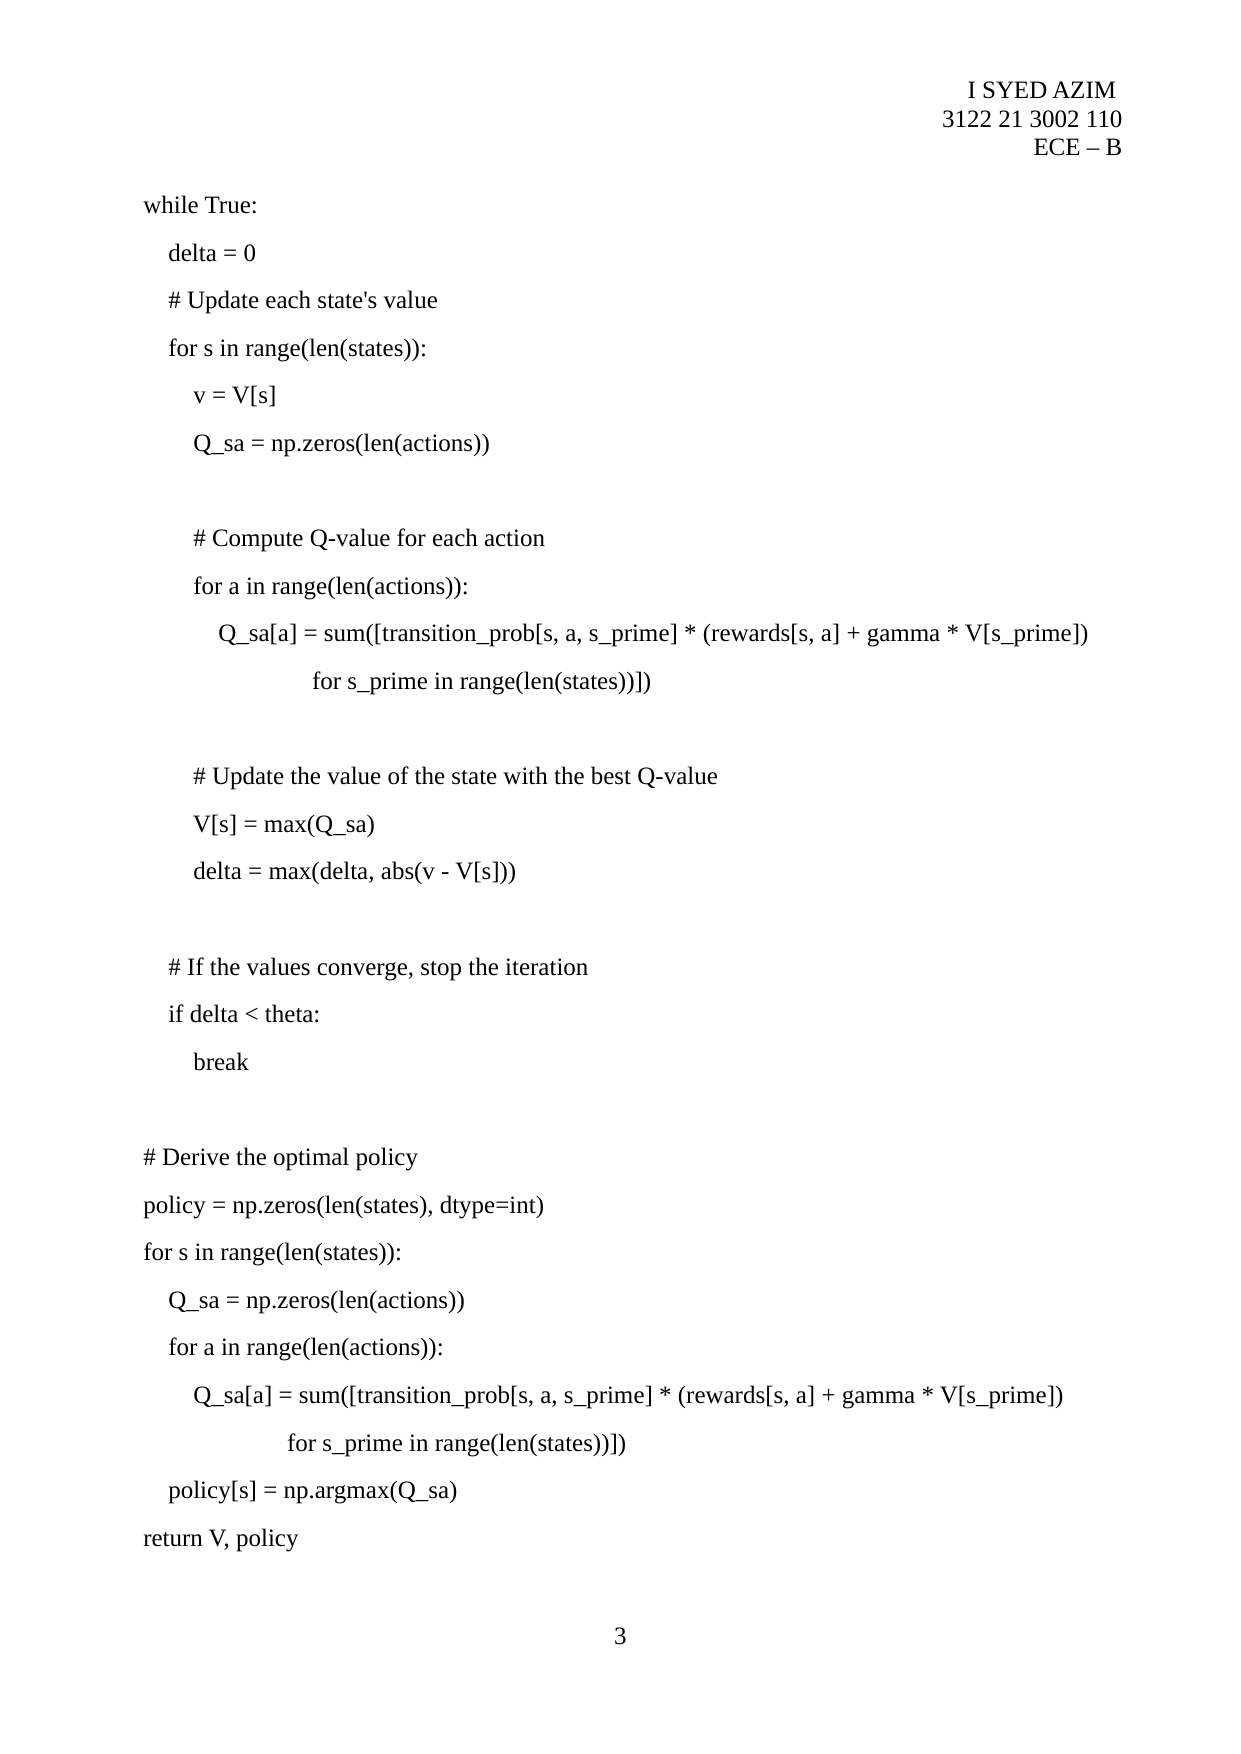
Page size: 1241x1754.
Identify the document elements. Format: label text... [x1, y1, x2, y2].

text delta = 0 [118, 238, 1122, 266]
text return V, policy [118, 1523, 1122, 1552]
text V[s] = max(Q_sa) [118, 809, 1122, 838]
text # Update each state's value [118, 285, 1122, 314]
text Q_sa = np.zeros(len(actions)) [118, 1285, 1122, 1314]
text delta = max(delta, abs(v - V[s])) [118, 856, 1122, 885]
text # Update the value of the state with the best Q-value [118, 761, 1122, 790]
text Q_sa[a] = sum([transition_prob[s, a, s_prime] * (rewards[s, a] + gamma * V[s_prime]) [118, 1380, 1122, 1409]
text for s_prime in range(len(states))]) [118, 1428, 1122, 1456]
text # If the values converge, stop the iteration [118, 952, 1122, 980]
text for s_prime in range(len(states))]) [118, 666, 1122, 695]
text while True: [118, 190, 1122, 219]
text for s in range(len(states)): [118, 1237, 1122, 1266]
text # Compute Q-value for each action [118, 523, 1122, 552]
text policy = np.zeros(len(states), dtype=int) [118, 1190, 1122, 1218]
text # Derive the optimal policy [118, 1142, 1122, 1171]
text break [118, 1047, 1122, 1076]
text Q_sa[a] = sum([transition_prob[s, a, s_prime] * (rewards[s, a] + gamma * V[s_prime]) [118, 618, 1122, 647]
text for a in range(len(actions)): [118, 1332, 1122, 1361]
text policy[s] = np.argmax(Q_sa) [118, 1475, 1122, 1504]
text for s in range(len(states)): [118, 333, 1122, 362]
text for a in range(len(actions)): [118, 571, 1122, 599]
text Q_sa = np.zeros(len(actions)) [118, 428, 1122, 457]
text if delta < theta: [118, 999, 1122, 1028]
text v = V[s] [118, 380, 1122, 409]
